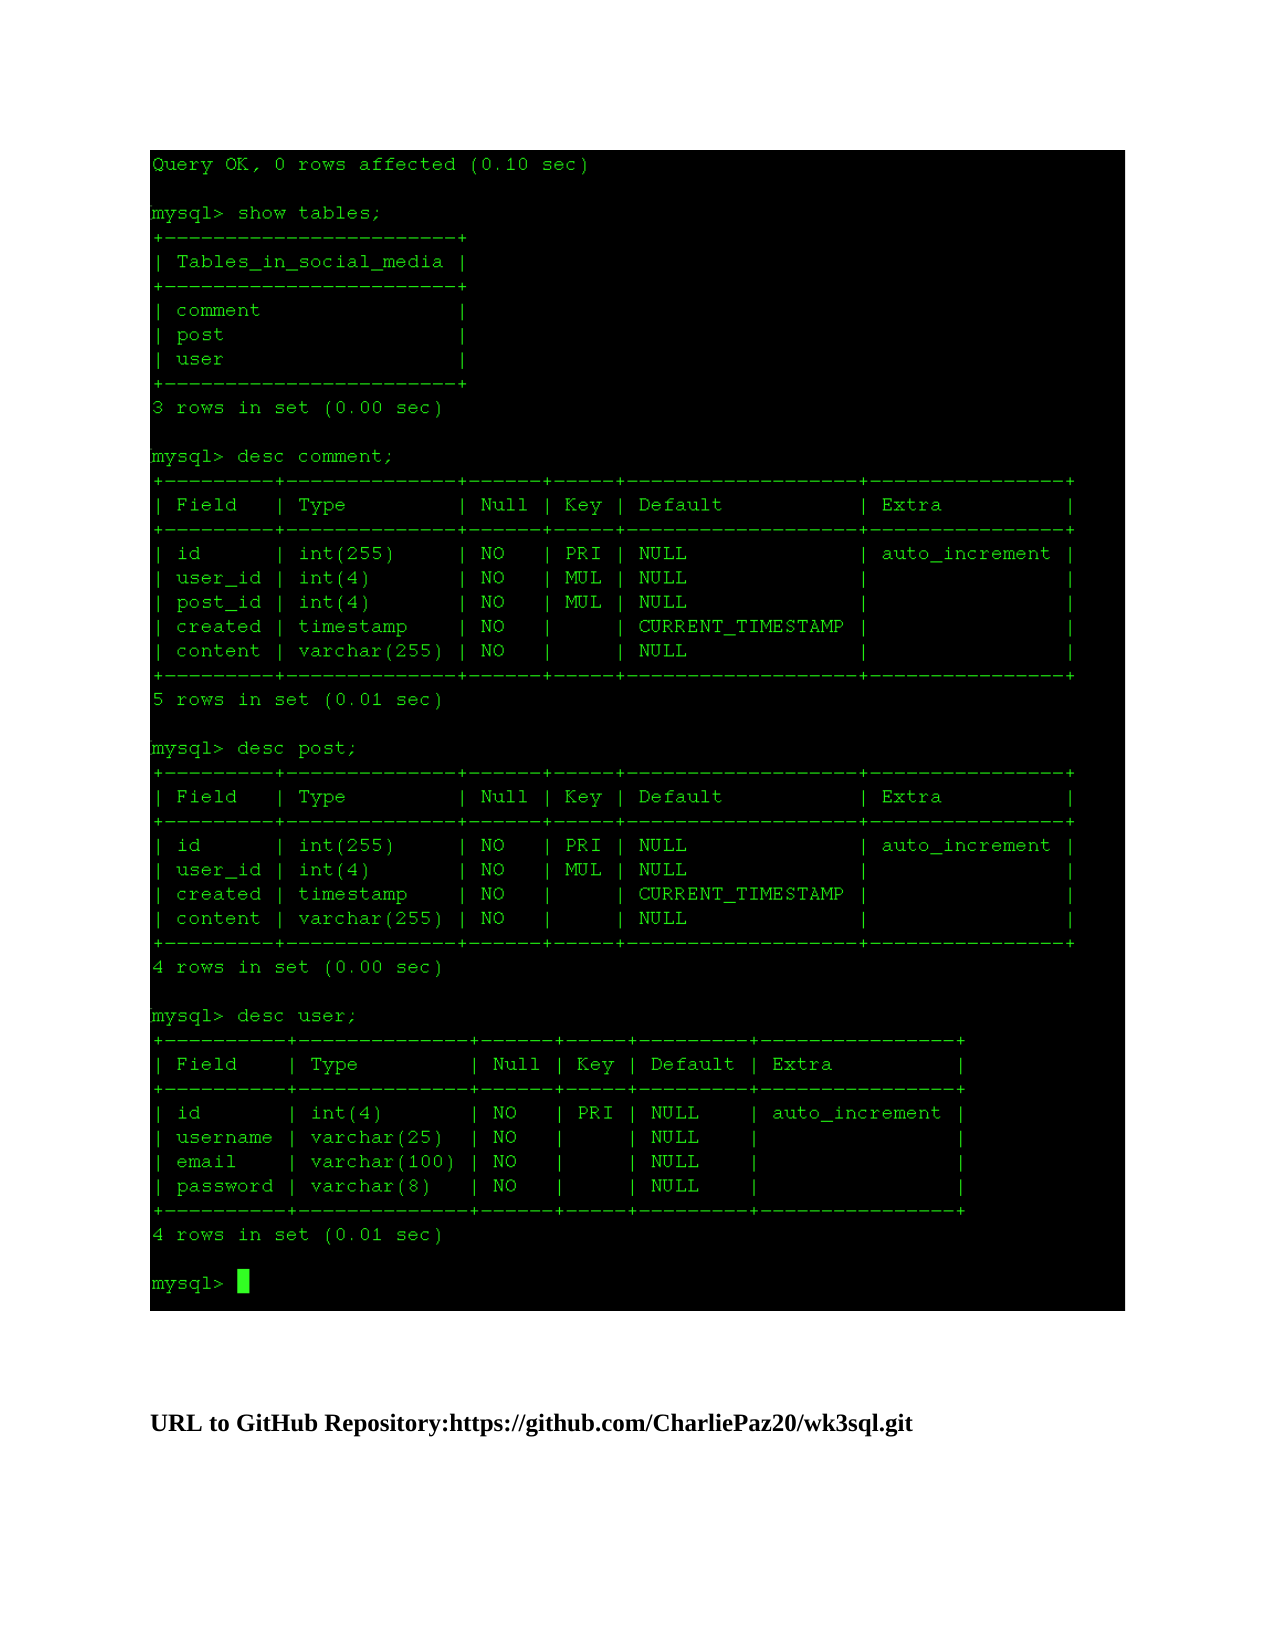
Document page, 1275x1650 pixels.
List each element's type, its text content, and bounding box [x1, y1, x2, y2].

text URL to GitHub Repository:https://github.com/CharliePaz20/wk3sql.git [150, 1408, 1125, 1437]
picture [150, 150, 1125, 1311]
